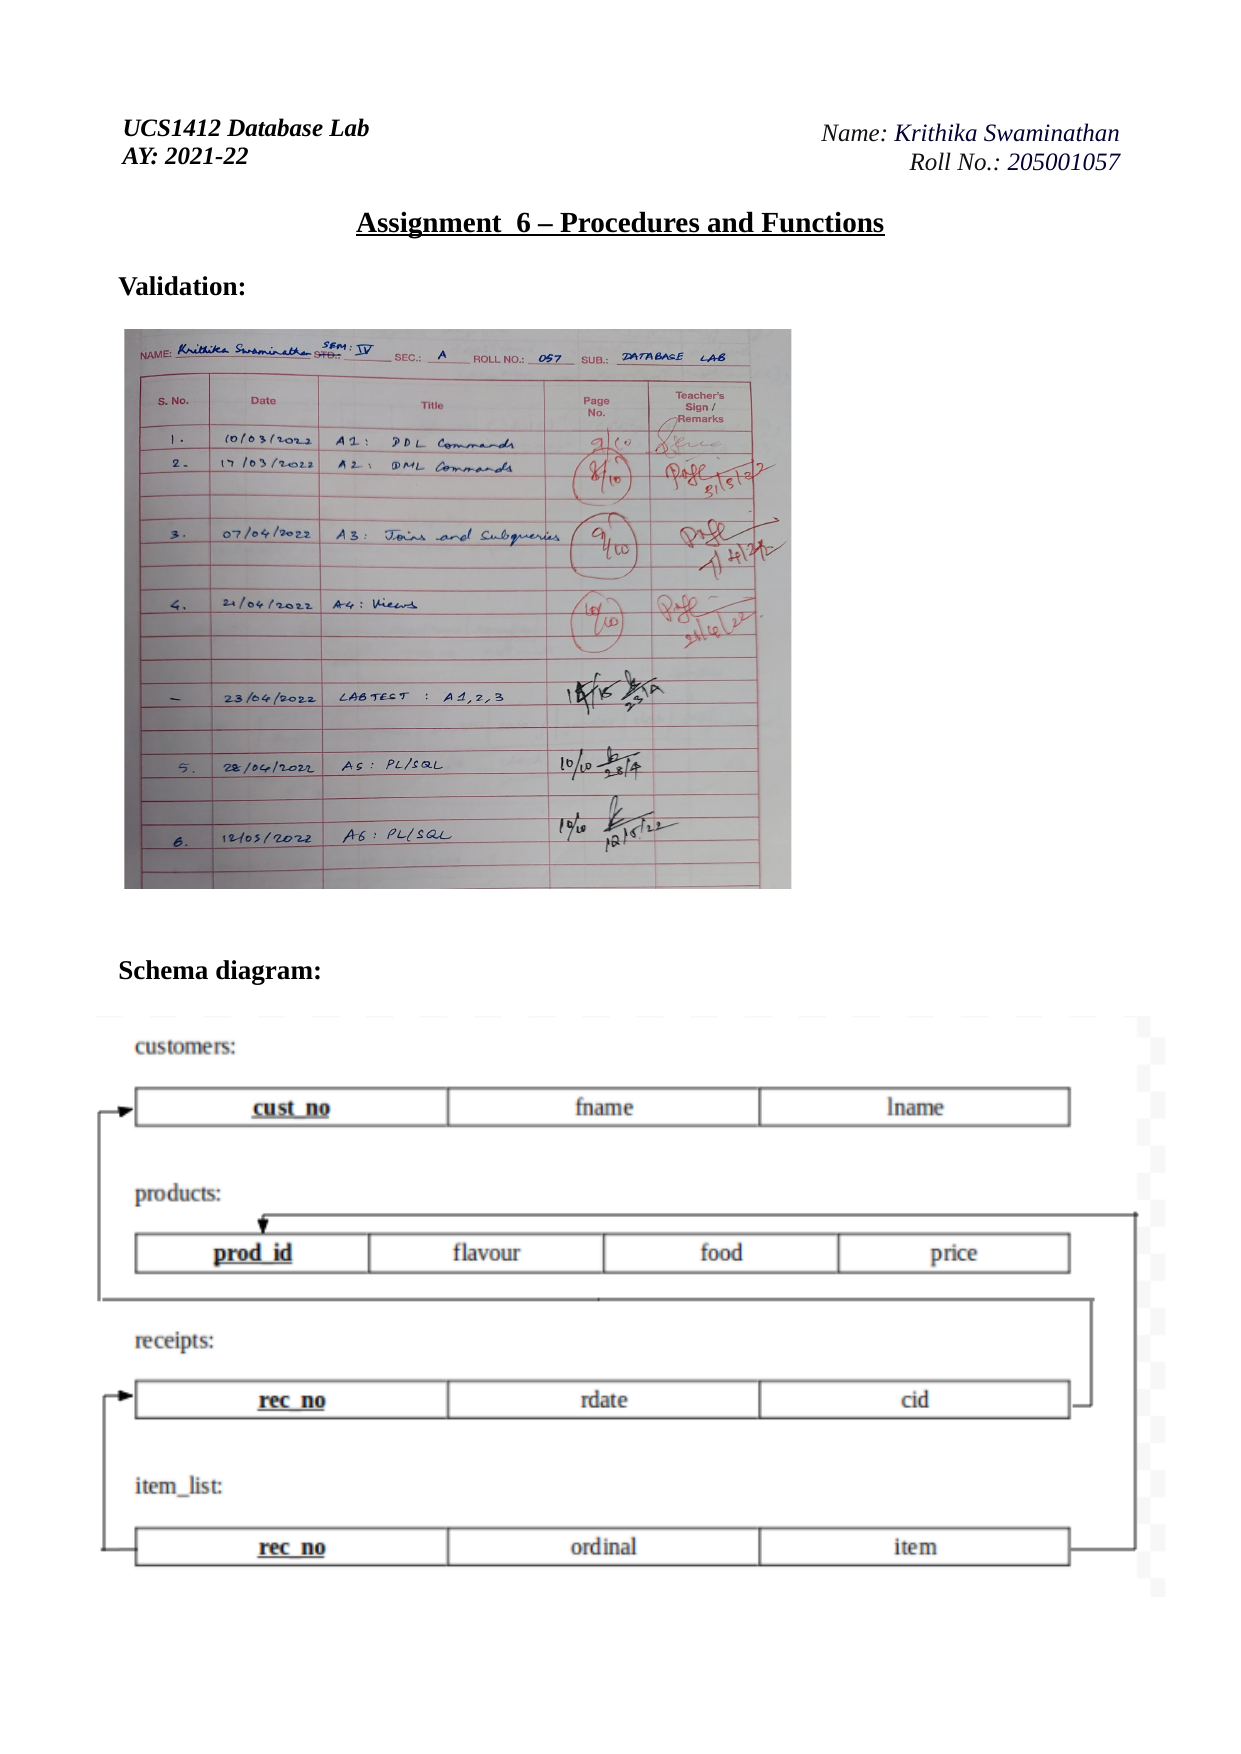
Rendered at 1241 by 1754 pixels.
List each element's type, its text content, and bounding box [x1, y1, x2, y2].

text Assignment 6 – Procedures and Functions [118, 205, 1122, 239]
picture [74, 1016, 1166, 1597]
picture [124, 329, 792, 889]
text Schema diagram: [118, 954, 1122, 985]
text Validation: [118, 270, 1122, 301]
